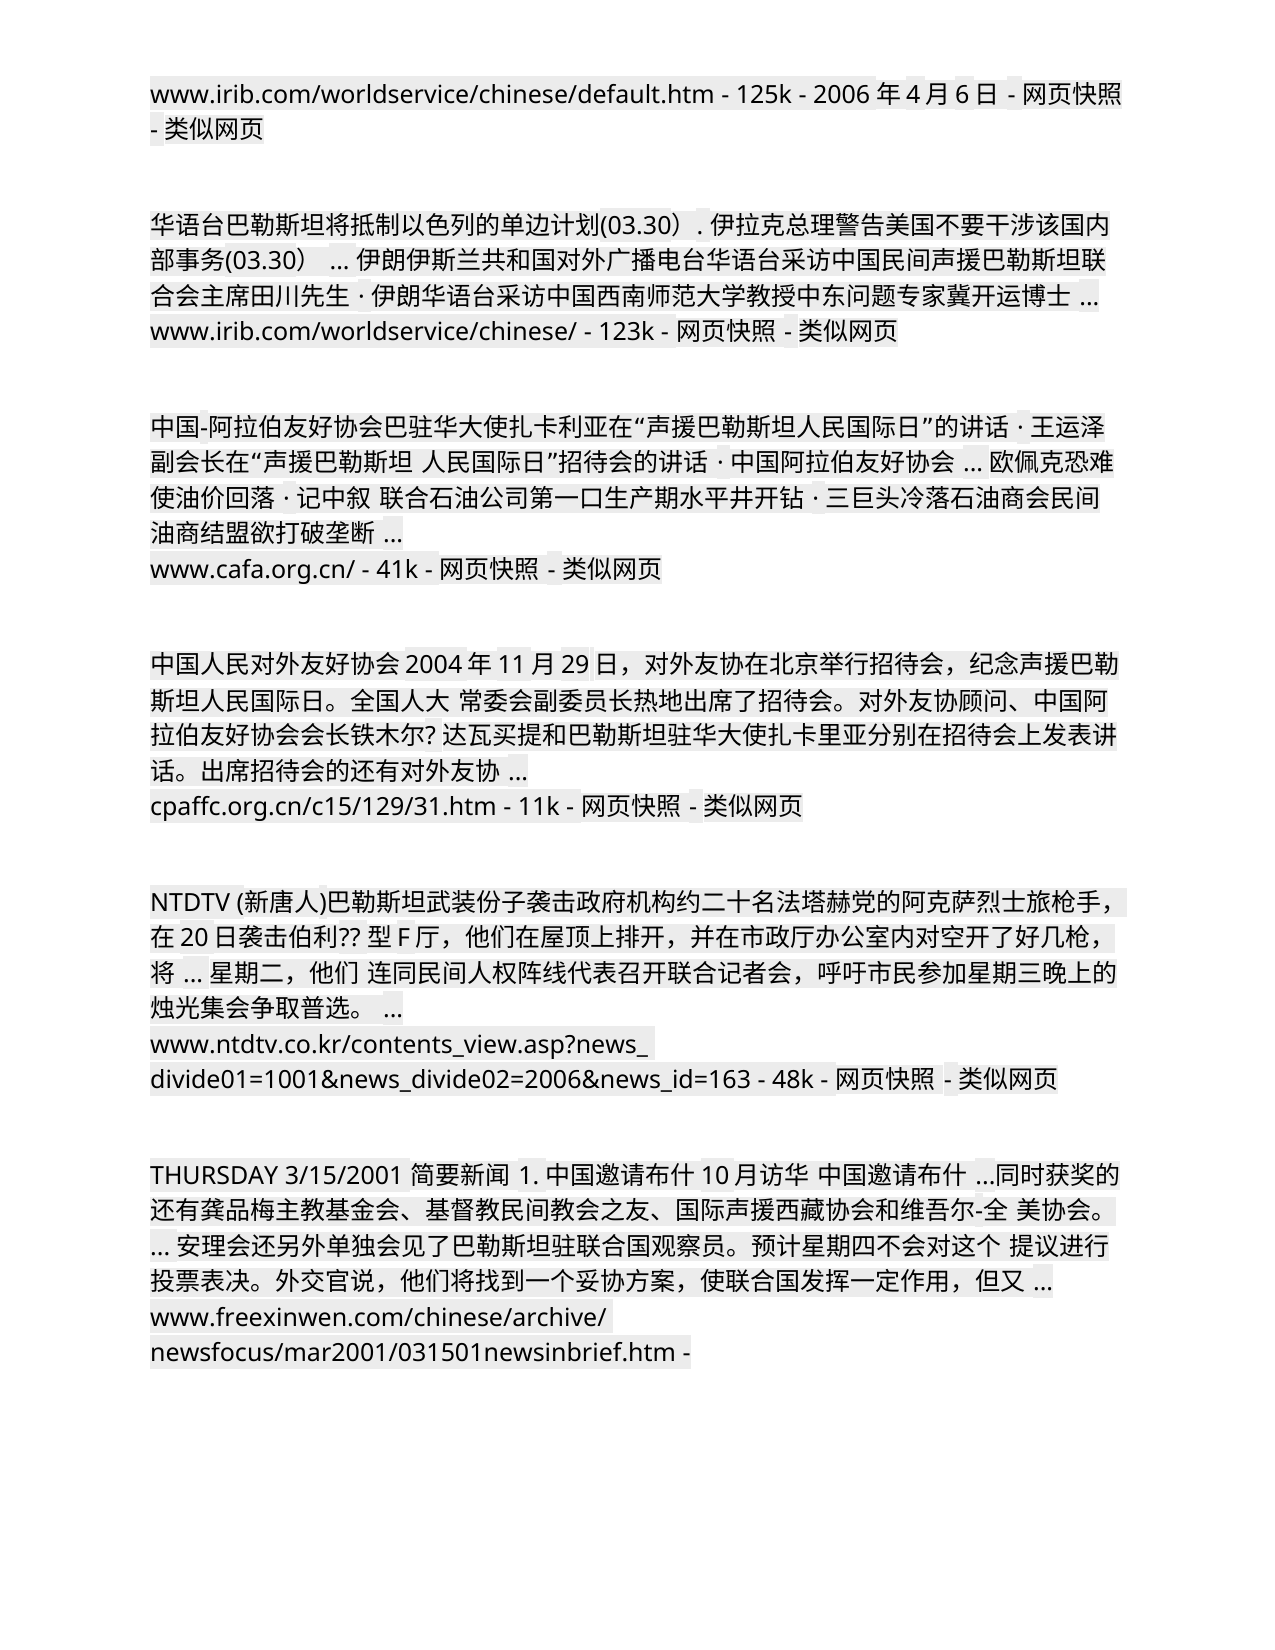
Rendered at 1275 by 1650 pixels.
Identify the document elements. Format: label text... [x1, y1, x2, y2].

text NTDTV (新唐人)巴勒斯坦武装份子袭击政府机构约二十名法塔赫党的阿克萨烈士旅枪手，在20日袭击伯利?? 型F厅，他们在屋顶上排开，并在市政厅办公室内对空开了好几枪，将 ... 星期二，他们 连同民间人权阵线代表召开联合记者会，呼吁市民参加星期三晚上的烛光集会争取普选。 ... www.ntdtv.co.kr/contents_view.asp?news_ divide01=1001&news_divide02=2006&news_id=163 - 48k - 网页快照 - 类似网页 [150, 848, 1125, 1096]
text 中国人民对外友好协会2004年11月29日，对外友协在北京举行招待会，纪念声援巴勒斯坦人民国际日。全国人大 常委会副委员长热地出席了招待会。对外友协顾问、中国阿拉伯友好协会会长铁木尔? 达瓦买提和巴勒斯坦驻华大使扎卡里亚分别在招待会上发表讲话。出席招待会的还有对外友协 ... cpaffc.org.cn/c15/129/31.htm - 11k - 网页快照 - 类似网页 [150, 610, 1125, 823]
text www.irib.com/worldservice/chinese/default.htm - 125k - 2006年4月6日 - 网页快照 - 类似网页 [150, 75, 1125, 146]
text 中国-阿拉伯友好协会巴驻华大使扎卡利亚在“声援巴勒斯坦人民国际日”的讲话 · 王运泽副会长在“声援巴勒斯坦 人民国际日”招待会的讲话 · 中国阿拉伯友好协会 ... 欧佩克恐难使油价回落 · 记中叙 联合石油公司第一口生产期水平井开钻 · 三巨头冷落石油商会民间油商结盟欲打破垄断 ... www.cafa.org.cn/ - 41k - 网页快照 - 类似网页 [150, 373, 1125, 585]
text THURSDAY 3/15/2001 简要新闻 1. 中国邀请布什10月访华 中国邀请布什 ...同时获奖的还有龚品梅主教基金会、基督教民间教会之友、国际声援西藏协会和维吾尔-全 美协会。 ... 安理会还另外单独会见了巴勒斯坦驻联合国观察员。预计星期四不会对这个 提议进行投票表决。外交官说，他们将找到一个妥协方案，使联合国发挥一定作用，但又 ... www.freexinwen.com/chinese/archive/ newsfocus/mar2001/031501newsinbrief.htm - [150, 1121, 1125, 1369]
text 华语台巴勒斯坦将抵制以色列的单边计划(03.30）. 伊拉克总理警告美国不要干涉该国内部事务(03.30） ... 伊朗伊斯兰共和国对外广播电台华语台采访中国民间声援巴勒斯坦联合会主席田川先生 · 伊朗华语台采访中国西南师范大学教授中东问题专家冀开运博士 ... www.irib.com/worldservice/chinese/ - 123k - 网页快照 - 类似网页 [150, 171, 1125, 348]
